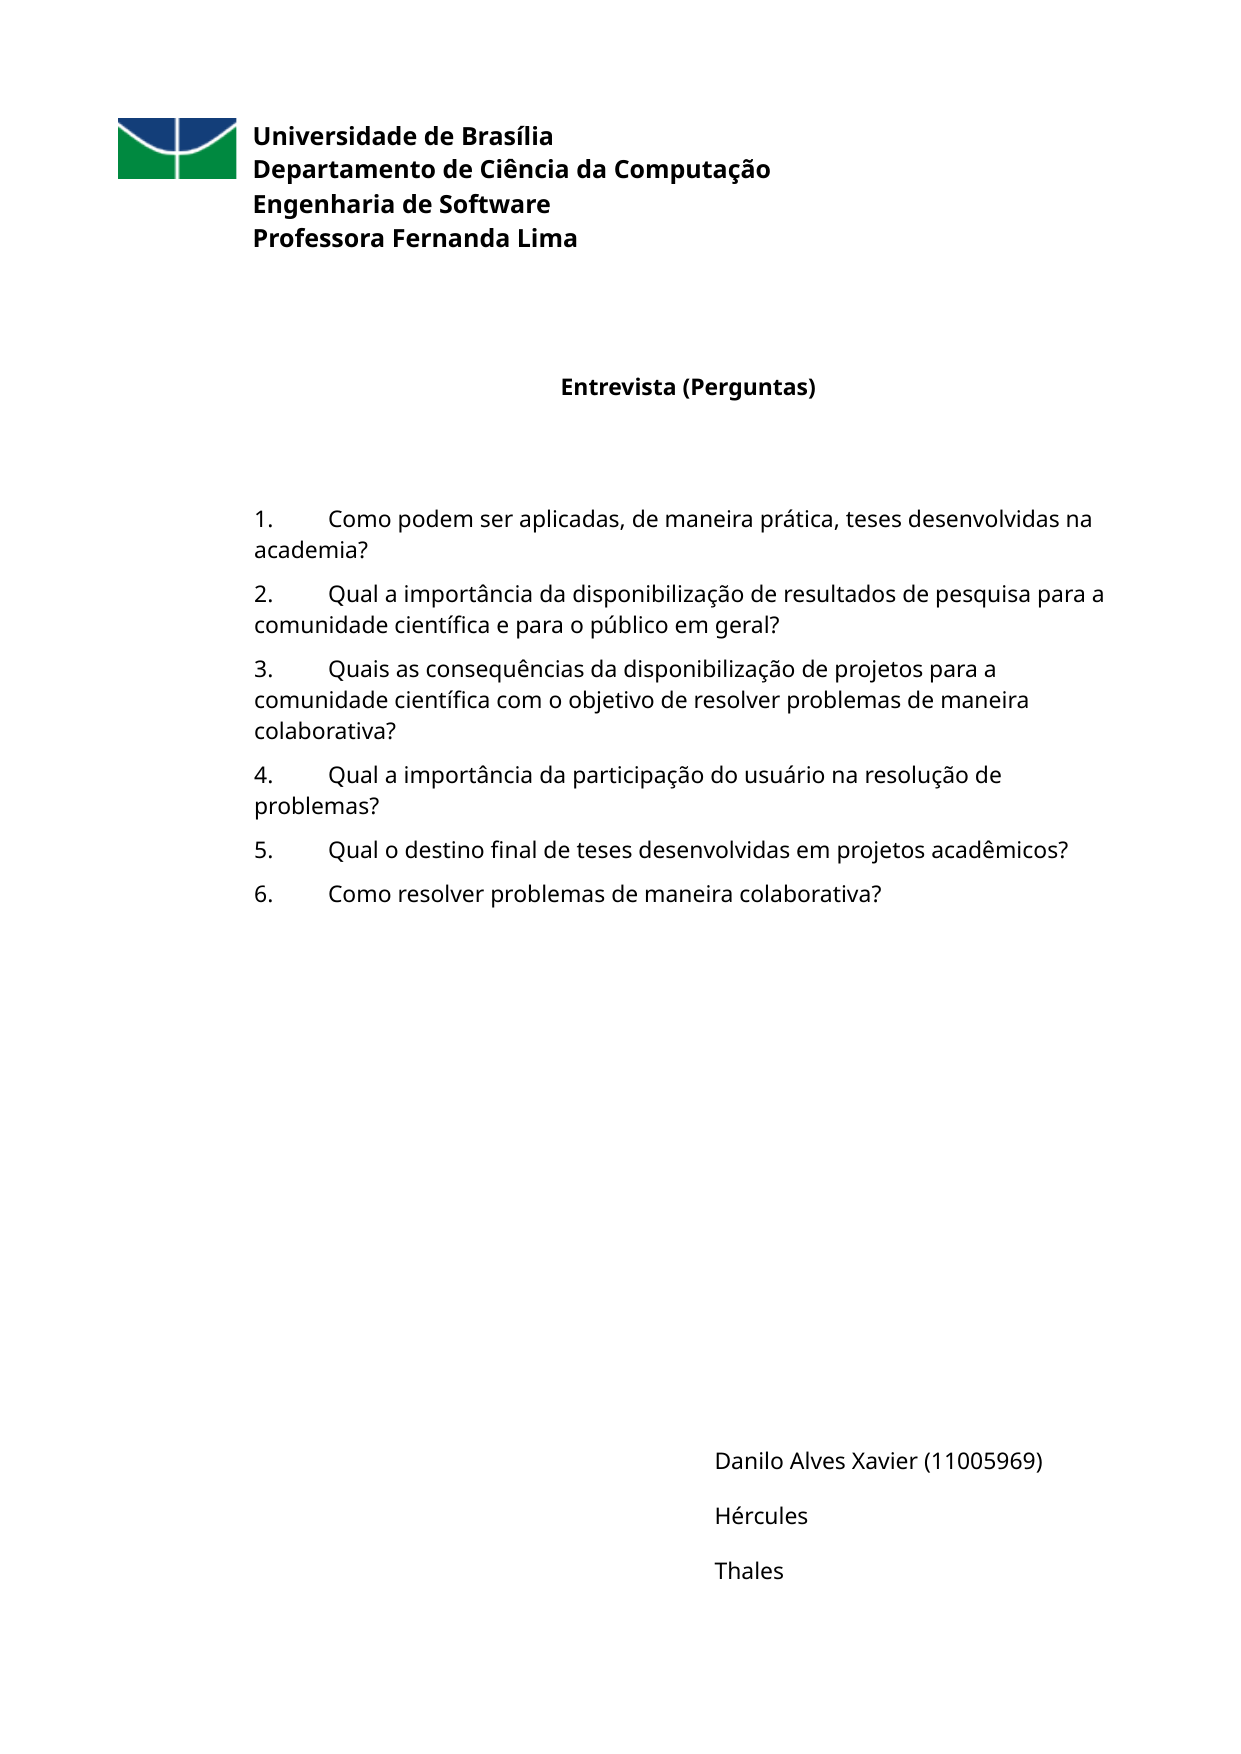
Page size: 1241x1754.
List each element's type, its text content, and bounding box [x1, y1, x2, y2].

list Qual a importância da disponibilização de resultados de pesquisa para a comunidade científica e para o público em geral? [254, 578, 1122, 640]
list Quais as consequências da disponibilização de projetos para a comunidade científica com o objetivo de resolver problemas de maneira colaborativa? [254, 653, 1122, 746]
list Como resolver problemas de maneira colaborativa? [254, 878, 1122, 909]
list Como podem ser aplicadas, de maneira prática, teses desenvolvidas na academia? [254, 503, 1122, 565]
picture [118, 118, 237, 179]
text Entrevista (Perguntas) [254, 371, 1122, 403]
list Qual a importância da participação do usuário na resolução de problemas? [254, 759, 1122, 821]
list Qual o destino final de teses desenvolvidas em projetos acadêmicos? [254, 834, 1122, 865]
